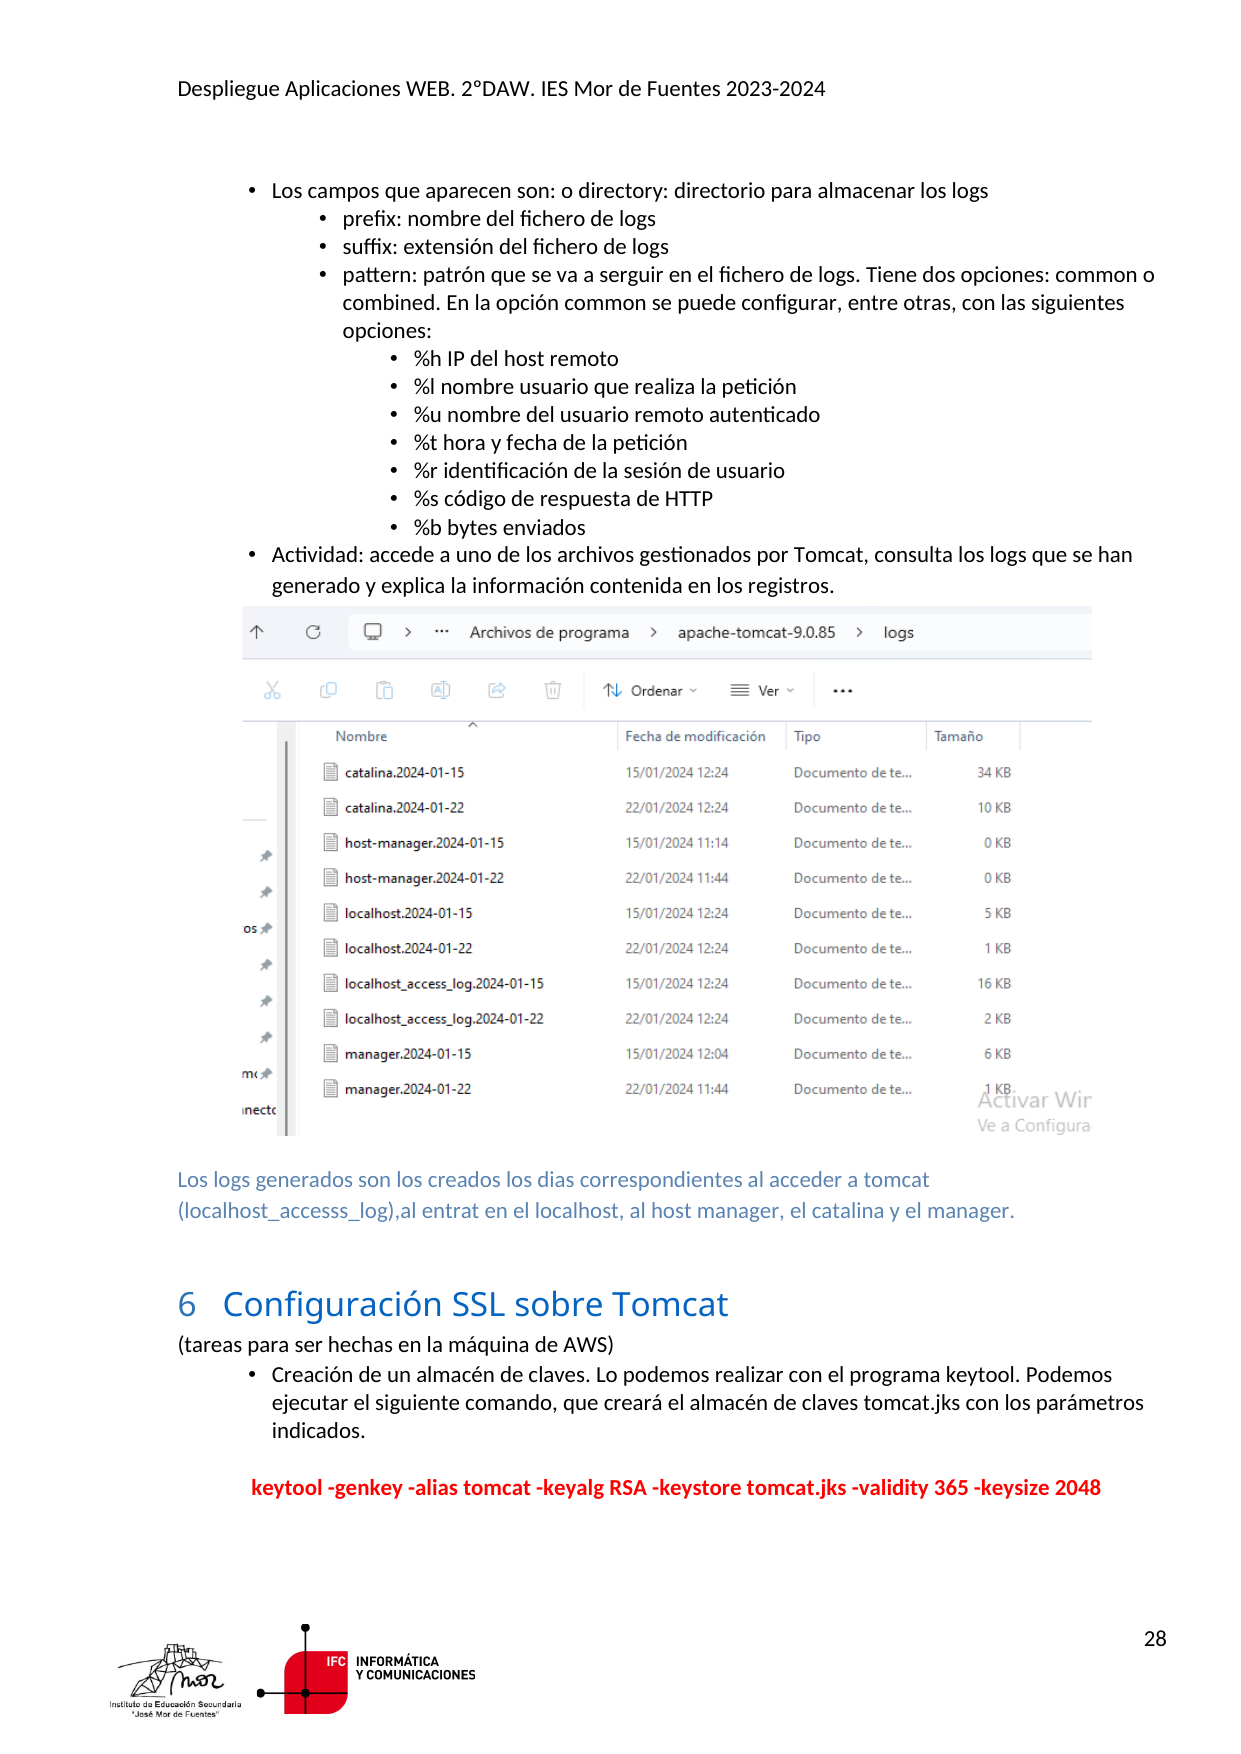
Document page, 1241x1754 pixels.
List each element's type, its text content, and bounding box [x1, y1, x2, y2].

text Los logs generados son los creados los dias correspondientes al acceder a tomcat (localhost_accesss_log),al entrat en el localhost, al host manager, el catalina y el manager. [177, 1166, 1167, 1224]
picture [242, 606, 1092, 1136]
list Actividad: accede a uno de los archivos gestionados por Tomcat, consulta los logs que se han generado y explica la información contenida en los registros. [248, 541, 1167, 599]
list %r identificación de la sesión de usuario [390, 457, 1167, 484]
list pattern: patrón que se va a serguir en el fichero de logs. Tiene dos opciones: common o combined. En la opción common se puede configurar, entre otras, con las siguientes opciones: [319, 260, 1167, 344]
list %l nombre usuario que realiza la petición [390, 372, 1167, 401]
list %h IP del host remoto [390, 344, 1167, 372]
list suffix: extensión del fichero de logs [319, 232, 1167, 260]
list %s código de respuesta de HTTP [390, 484, 1167, 513]
picture [100, 1631, 249, 1736]
list %t hora y fecha de la petición [390, 428, 1167, 457]
picture [256, 1624, 475, 1714]
text (tareas para ser hechas en la máquina de AWS) [177, 1330, 1167, 1358]
list Los campos que aparecen son: o directory: directorio para almacenar los logs [248, 176, 1167, 204]
list %u nombre del usuario remoto autenticado [390, 401, 1167, 428]
list Creación de un almacén de claves. Lo podemos realizar con el programa keytool. Podemos ejecutar el siguiente comando, que creará el almacén de claves tomcat.jks con los parámetros indicados. [248, 1360, 1167, 1444]
subtitle Configuración SSL sobre Tomcat [177, 1281, 1167, 1327]
list %b bytes enviados [390, 513, 1167, 541]
text keytool -genkey -alias tomcat -keyalg RSA -keystore tomcat.jks -validity 365 -keysize 2048 [177, 1473, 1167, 1501]
list prefix: nombre del fichero de logs [319, 204, 1167, 232]
